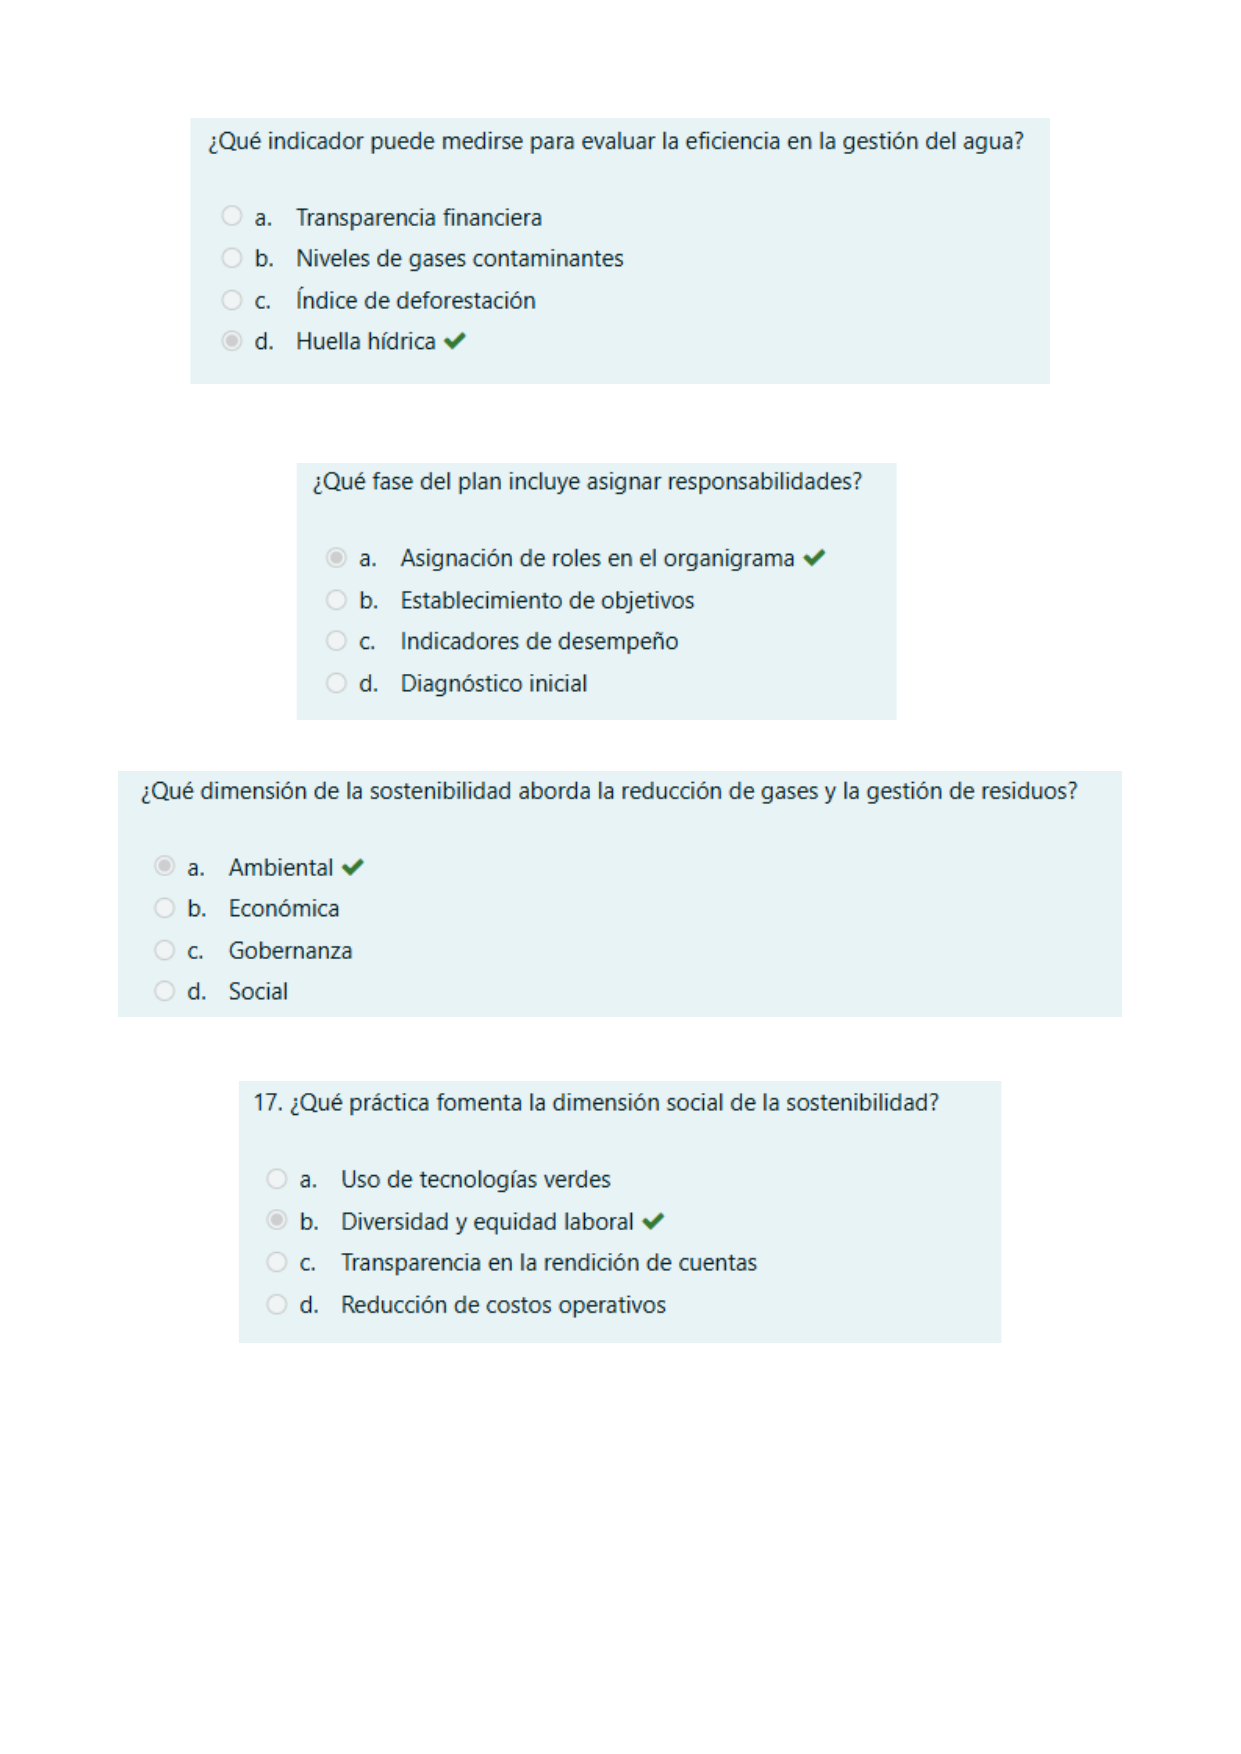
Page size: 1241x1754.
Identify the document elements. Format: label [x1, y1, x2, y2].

picture [190, 118, 1050, 384]
picture [118, 771, 1123, 1017]
picture [296, 463, 897, 720]
picture [238, 1081, 1002, 1343]
